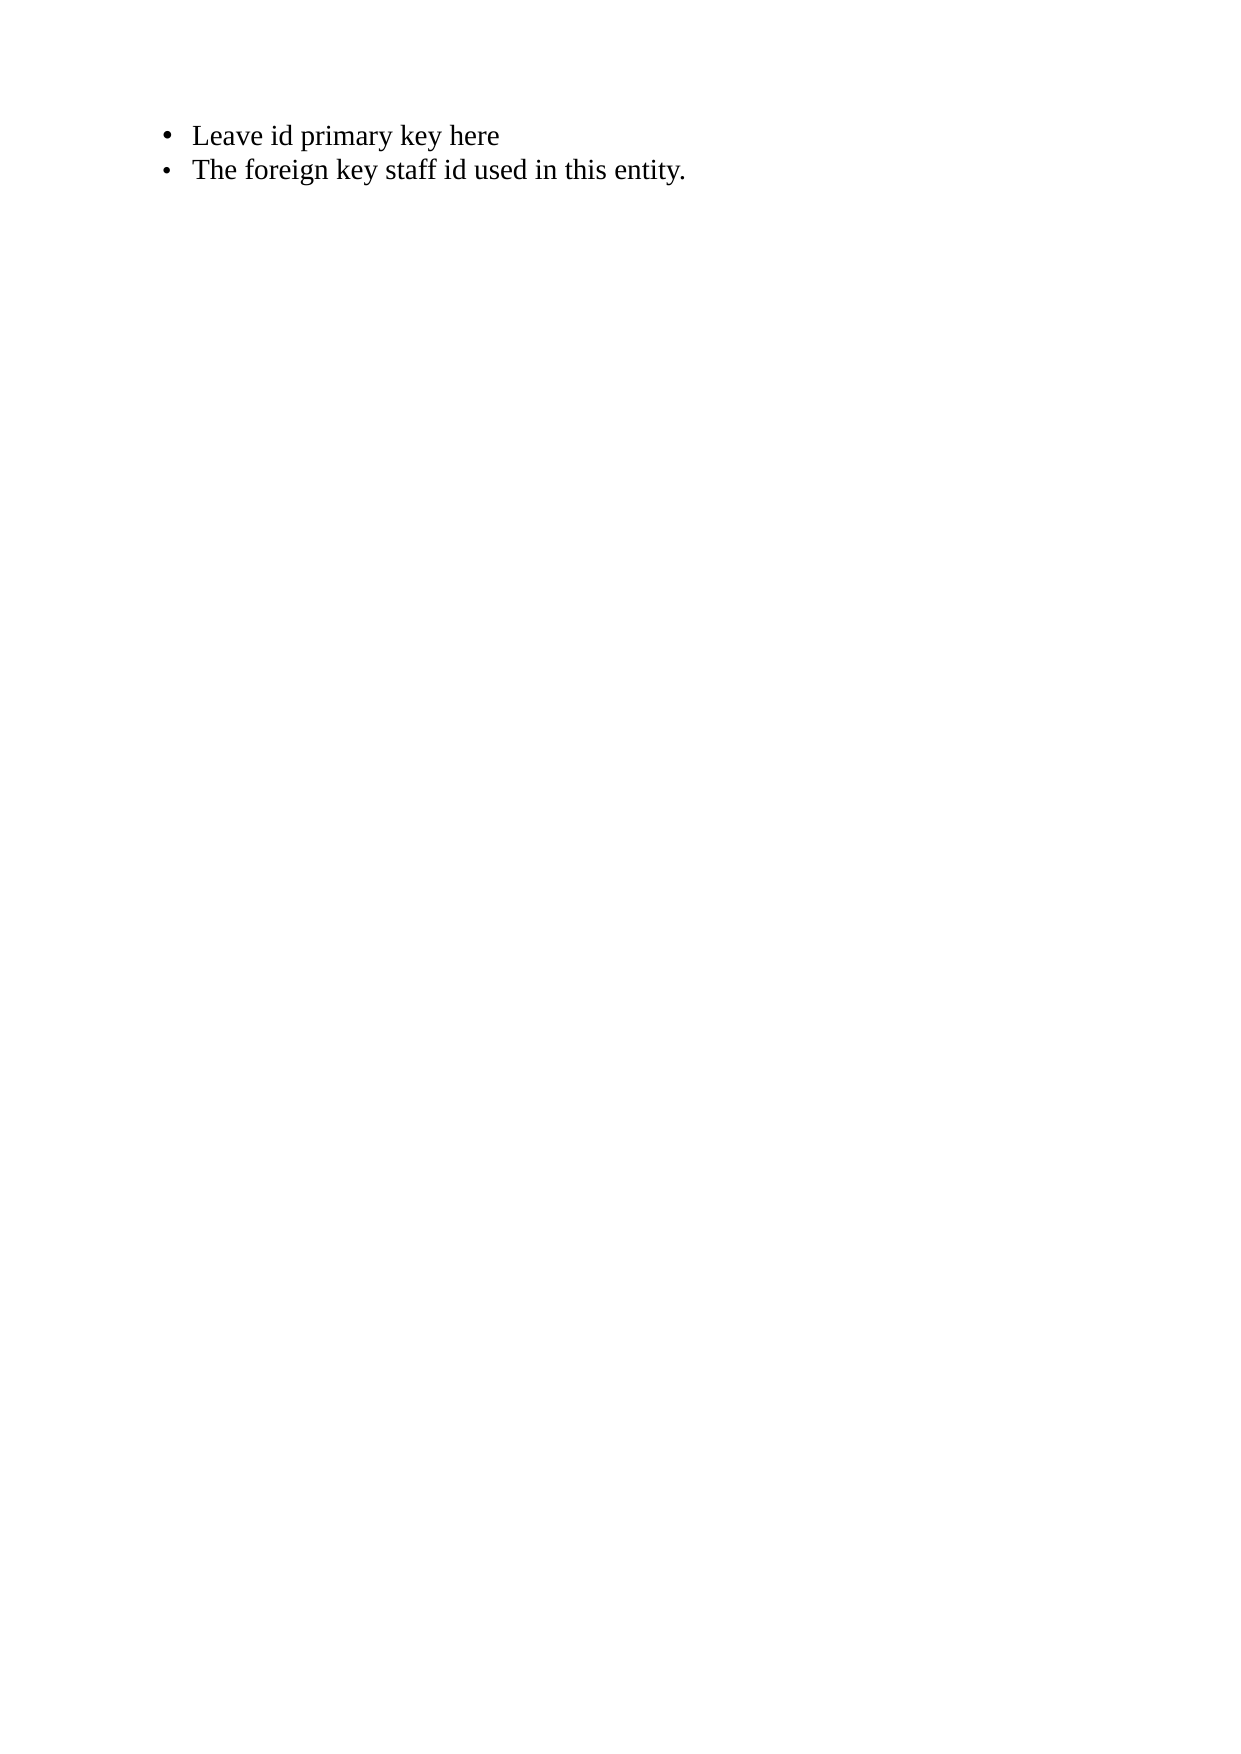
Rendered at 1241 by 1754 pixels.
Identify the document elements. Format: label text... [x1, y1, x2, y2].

list Leave id primary key here [162, 118, 1122, 152]
list The foreign key staff id used in this entity. [162, 152, 1122, 185]
